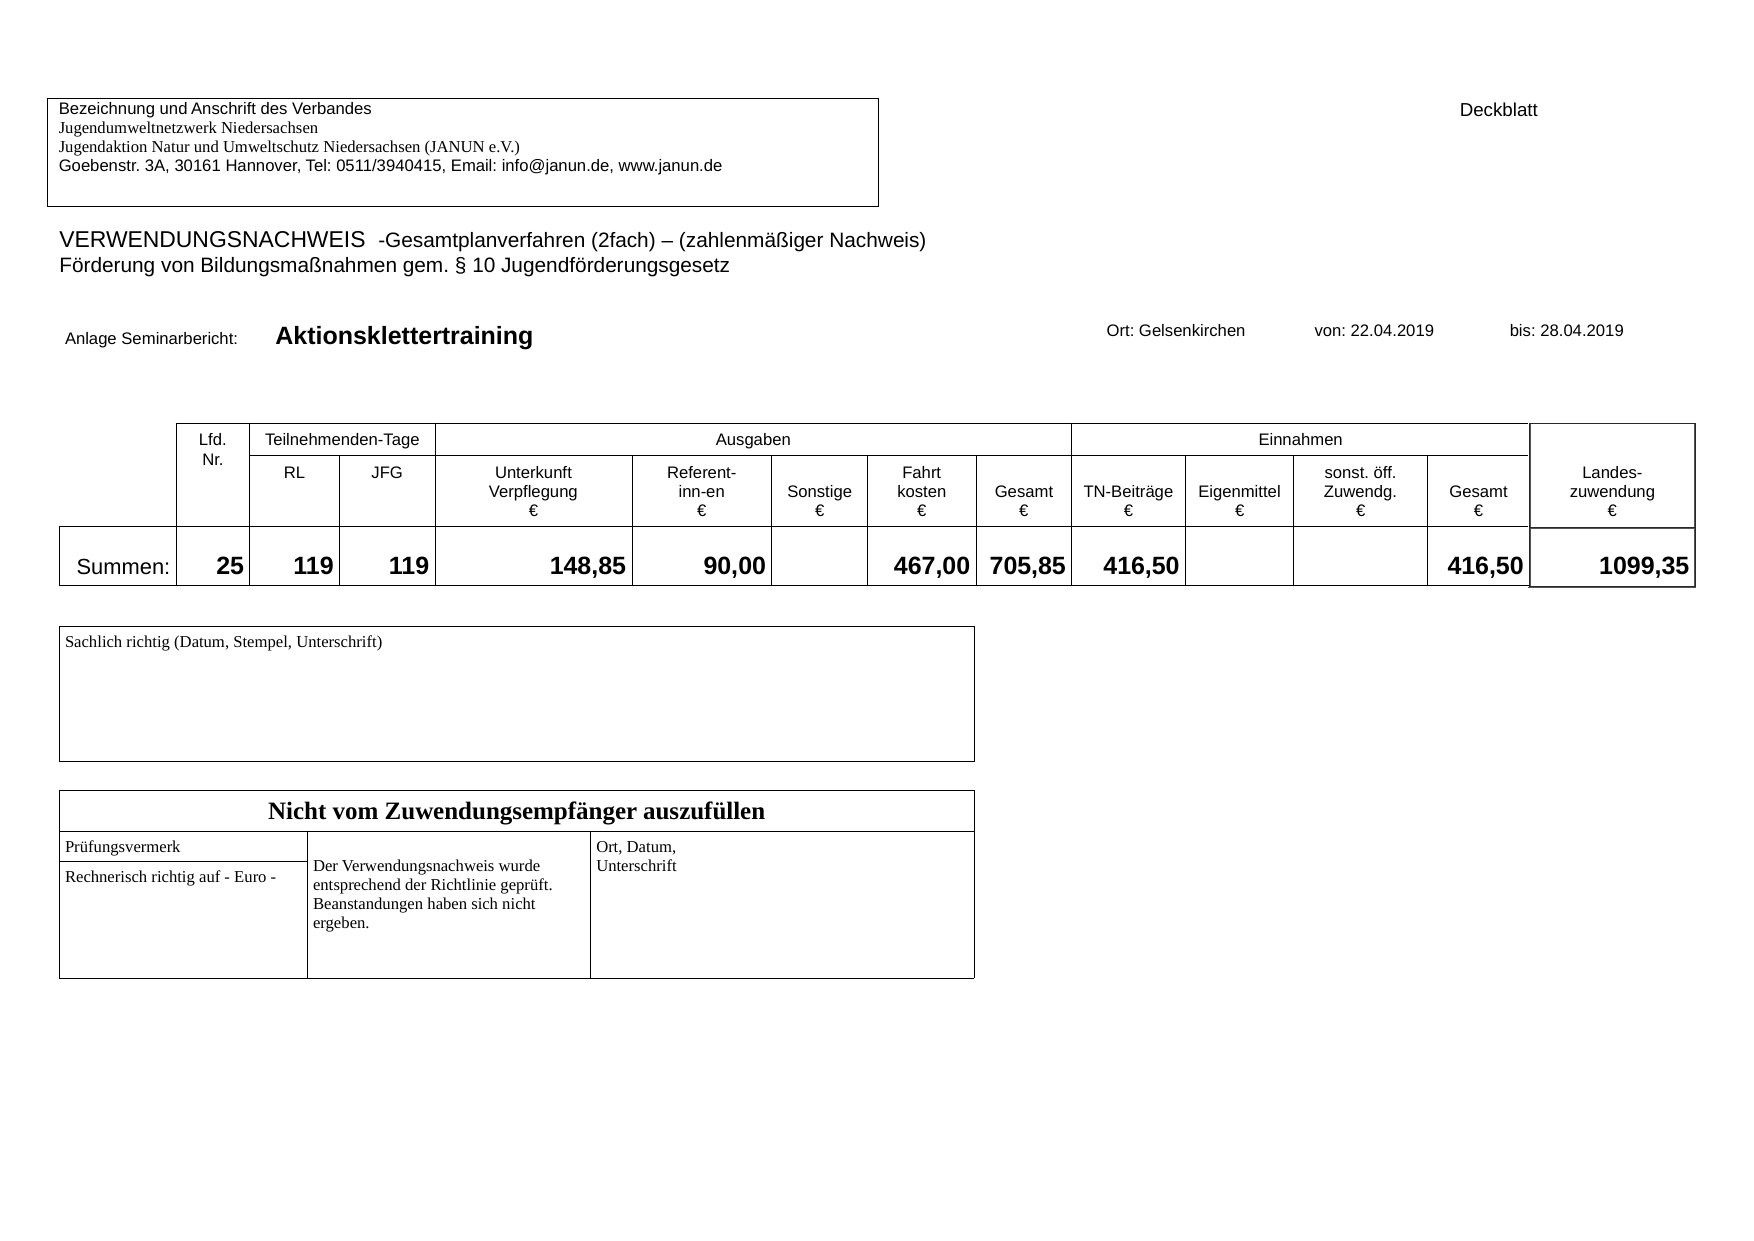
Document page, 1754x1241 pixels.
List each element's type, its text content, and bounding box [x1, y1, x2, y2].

table_cell 1099,35 [1531, 529, 1694, 585]
table_header [59, 423, 176, 526]
table_header Nicht vom Zuwendungsempfänger auszufüllen [60, 791, 974, 831]
table_cell 416,50 [1072, 527, 1185, 585]
table_cell [772, 527, 867, 585]
table_cell 416,50 [1428, 527, 1528, 585]
table_cell Der Verwendungsnachweis wurde entsprechend der Richtlinie geprüft. Beanstandungen haben sich nicht ergeben. [308, 832, 590, 978]
table_header Ort: Gelsenkirchen [1101, 315, 1309, 355]
text VERWENDUNGSNACHWEIS -Gesamtplanverfahren (2fach) – (zahlenmäßiger Nachweis) [59, 226, 1695, 253]
table_cell 25 [177, 527, 249, 585]
table_cell Prüfungsvermerk [60, 832, 307, 861]
table_cell TN-Beiträge € [1072, 456, 1185, 526]
table_cell Gesamt € [977, 456, 1071, 526]
table_header bis: 28.04.2019 [1504, 315, 1695, 355]
table_header Lfd. Nr. [177, 424, 249, 526]
table_cell Sonstige € [772, 456, 867, 526]
table_cell 148,85 [436, 527, 632, 585]
table_cell Gesamt € [1428, 456, 1528, 526]
table_cell Rechnerisch richtig auf - Euro - [60, 862, 307, 978]
table_cell Eigenmittel € [1186, 456, 1293, 526]
table_header Einnahmen [1072, 424, 1528, 455]
table_cell 467,00 [868, 527, 976, 585]
table_cell 90,00 [633, 527, 771, 585]
table_header [879, 98, 1438, 206]
table_header Sachlich richtig (Datum, Stempel, Unterschrift) [60, 627, 974, 761]
table_header Teilnehmenden-Tage [250, 424, 435, 455]
table_cell RL [250, 456, 339, 526]
table_header Bezeichnung und Anschrift des Verbandes Jugendumweltnetzwerk Niedersachsen Jugendaktion Natur und Umweltschutz Niedersachsen (JANUN e.V.) Goebenstr. 3A, 30161 Hannover, Tel: 0511/3940415, Email: info@janun.de, www.janun.de [48, 99, 878, 206]
table_header Aktionsklettertraining [270, 315, 1101, 355]
table_cell 119 [250, 527, 339, 585]
table_cell JFG [340, 456, 435, 526]
table_cell Unterkunft Verpflegung € [436, 456, 632, 526]
table_cell Ort, Datum, Unterschrift [591, 832, 974, 978]
table_cell [1186, 527, 1293, 585]
table_header Ausgaben [436, 424, 1071, 455]
table_cell sonst. öff. Zuwendg. € [1294, 456, 1427, 526]
table_cell 705,85 [977, 527, 1071, 585]
table_cell Summen: [60, 527, 176, 585]
table_header von: 22.04.2019 [1309, 315, 1504, 355]
table_cell [1294, 527, 1427, 585]
table_header Anlage Seminarbericht: [59, 315, 269, 355]
table_header Landes- zuwendung € [1531, 425, 1694, 526]
table_header Deckblatt [1438, 98, 1711, 206]
table_cell Fahrt kosten € [868, 456, 976, 526]
table_cell 119 [340, 527, 435, 585]
table_cell Referent- inn-en € [633, 456, 771, 526]
text Förderung von Bildungsmaßnahmen gem. § 10 Jugendförderungsgesetz [59, 253, 1695, 277]
